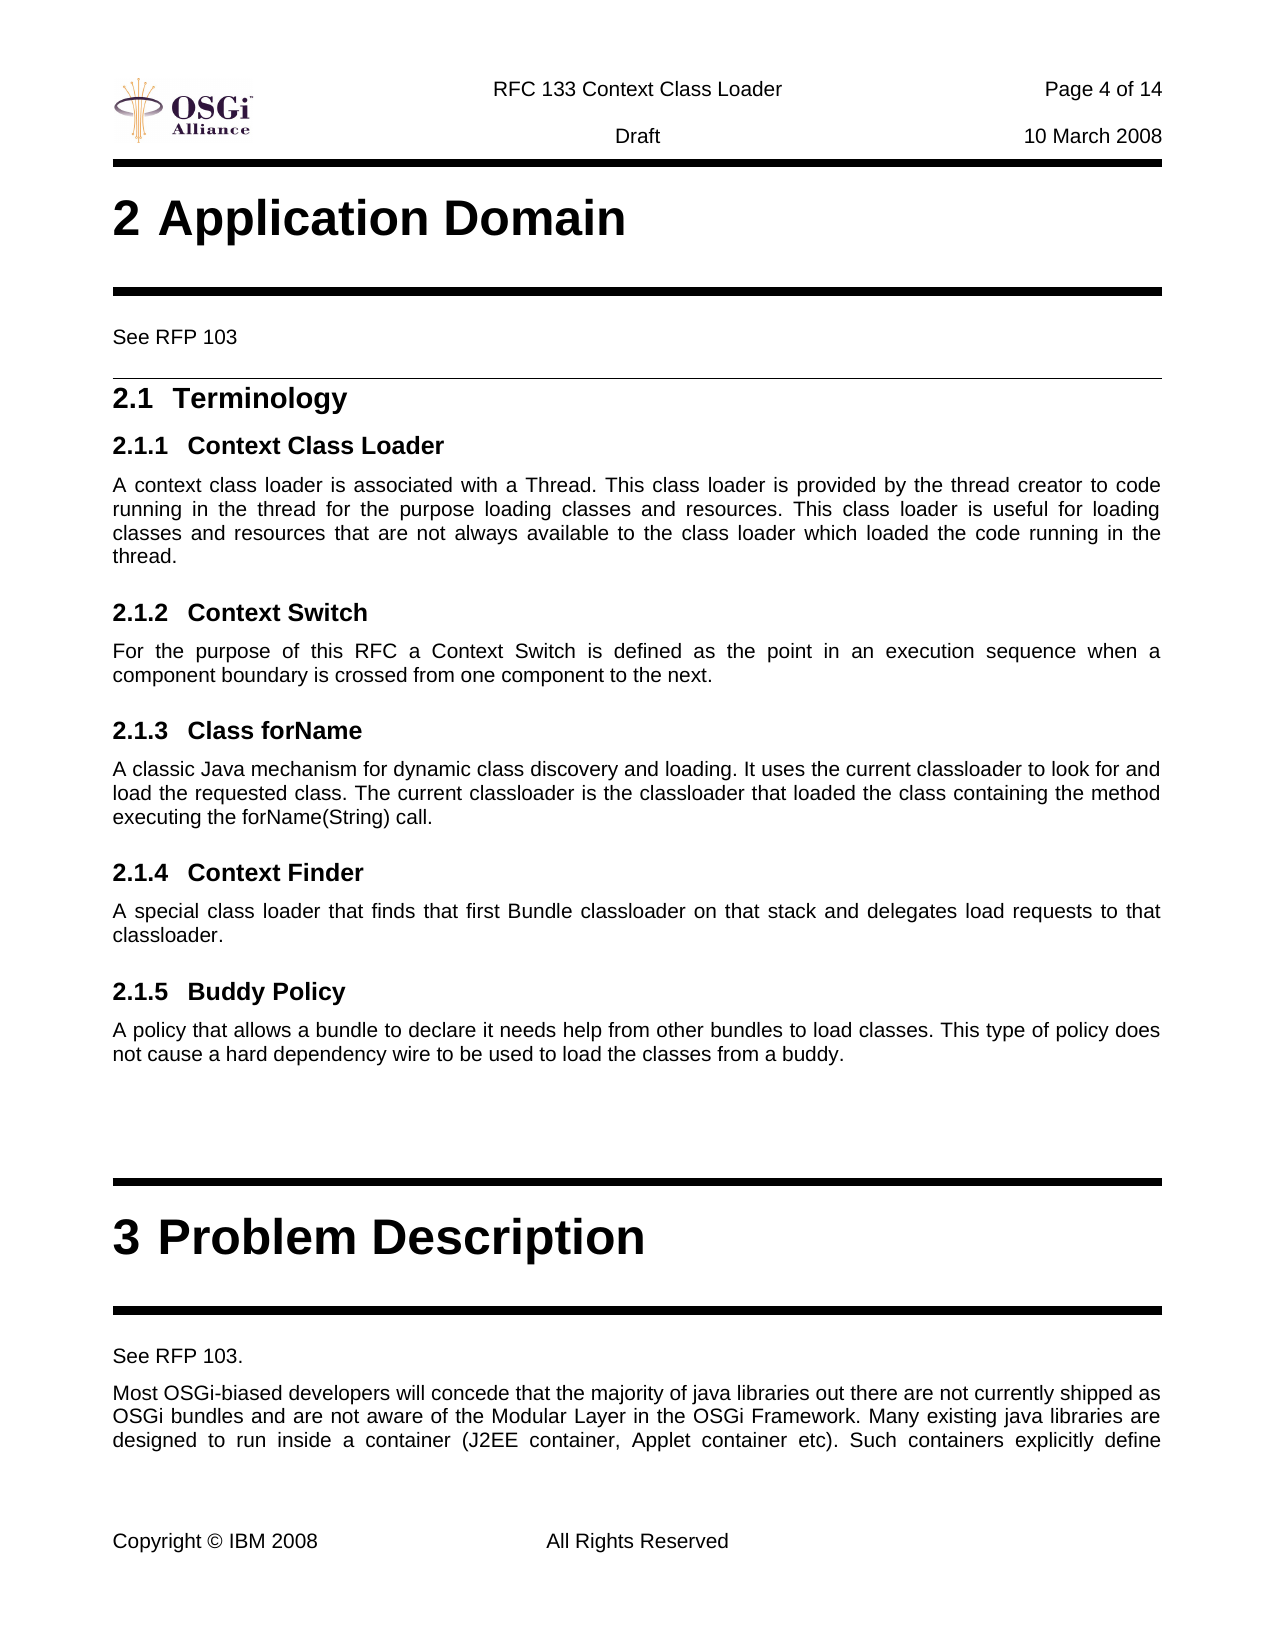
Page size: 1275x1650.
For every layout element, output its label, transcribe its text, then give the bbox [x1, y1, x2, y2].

subtitle Context Finder [112, 858, 1162, 887]
text A special class loader that finds that first Bundle classloader on that stack and delegates load requests to that classloader. [112, 899, 1162, 947]
subtitle Class forName [112, 716, 1162, 744]
subtitle Context Switch [112, 597, 1162, 626]
text A classic Java mechanism for dynamic class discovery and loading. It uses the current classloader to look for and load the requested class. The current classloader is the classloader that loaded the class containing the method executing the forName(String) call. [112, 757, 1162, 829]
picture [114, 78, 254, 143]
subtitle Application Domain [112, 160, 1162, 296]
text A policy that allows a bundle to declare it needs help from other bundles to load classes. This type of policy does not cause a hard dependency wire to be used to load the classes from a buddy. [112, 1018, 1162, 1066]
subtitle Terminology [112, 379, 1162, 414]
text A context class loader is associated with a Thread. This class loader is provided by the thread creator to code running in the thread for the purpose loading classes and resources. This class loader is useful for loading classes and resources that are not always available to the class loader which loaded the code running in the thread. [112, 472, 1162, 568]
text For the purpose of this RFC a Context Switch is defined as the point in an execution sequence when a component boundary is crossed from one component to the next. [112, 639, 1162, 687]
subtitle Context Class Loader [112, 431, 1162, 460]
text See RFP 103 [112, 325, 1162, 349]
subtitle Buddy Policy [112, 976, 1162, 1005]
text See RFP 103. [112, 1344, 1162, 1368]
text Most OSGi-biased developers will concede that the majority of java libraries out there are not currently shipped as OSGi bundles and are not aware of the Modular Layer in the OSGi Framework. Many existing java libraries are designed to run inside a container (J2EE container, Applet container etc). Such containers explicitly define [112, 1380, 1162, 1452]
subtitle Problem Description [112, 1179, 1162, 1315]
